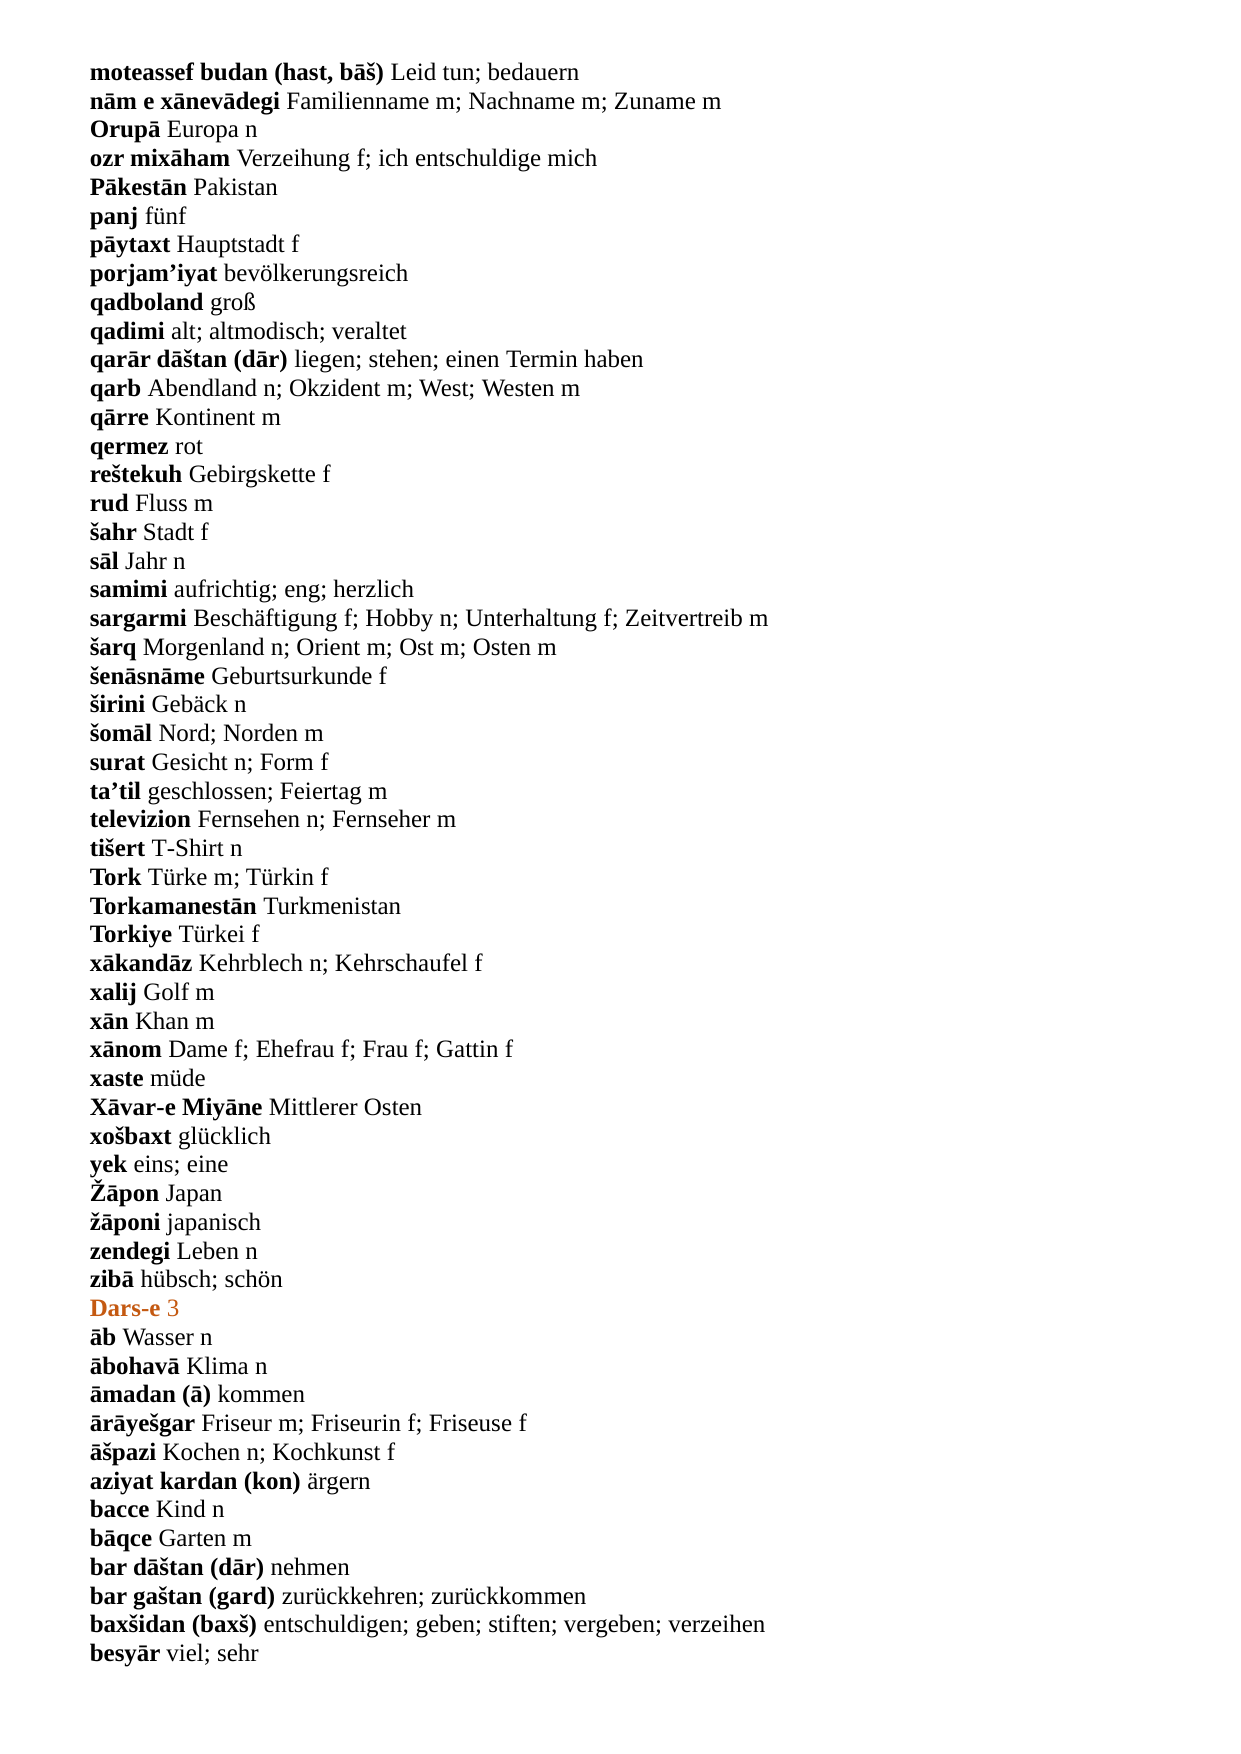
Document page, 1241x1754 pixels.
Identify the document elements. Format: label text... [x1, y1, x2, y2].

text bāqce Garten m [89, 1523, 1153, 1552]
text qadboland groß [89, 287, 1153, 316]
text Dars-e 3 [89, 1293, 1153, 1322]
text nām e xānevādegi Familienname m; Nachname m; Zuname m [89, 86, 1153, 114]
text širini Gebäck n [89, 689, 1153, 718]
text bar dāštan (dār) nehmen [89, 1552, 1153, 1581]
text šenāsnāme Geburtsurkunde f [89, 661, 1153, 689]
text aziyat kardan (kon) ärgern [89, 1466, 1153, 1494]
text bar gaštan (gard) zurückkehren; zurückkommen [89, 1581, 1153, 1609]
text sāl Jahr n [89, 546, 1153, 574]
text Torkamanestān Turkmenistan [89, 891, 1153, 919]
text Tork Türke m; Türkin f [89, 862, 1153, 891]
text šarq Morgenland n; Orient m; Ost m; Osten m [89, 632, 1153, 661]
text reštekuh Gebirgskette f [89, 459, 1153, 488]
text qārre Kontinent m [89, 402, 1153, 431]
text zibā hübsch; schön [89, 1264, 1153, 1293]
text bacce Kind n [89, 1494, 1153, 1523]
text žāponi japanisch [89, 1207, 1153, 1236]
text āšpazi Kochen n; Kochkunst f [89, 1437, 1153, 1466]
text āb Wasser n [89, 1322, 1153, 1351]
text samimi aufrichtig; eng; herzlich [89, 574, 1153, 603]
text surat Gesicht n; Form f [89, 747, 1153, 776]
text Torkiye Türkei f [89, 919, 1153, 948]
text šahr Stadt f [89, 517, 1153, 546]
text xaste müde [89, 1063, 1153, 1092]
text qarb Abendland n; Okzident m; West; Westen m [89, 373, 1153, 402]
text sargarmi Beschäftigung f; Hobby n; Unterhaltung f; Zeitvertreib m [89, 603, 1153, 632]
text xākandāz Kehrblech n; Kehrschaufel f [89, 948, 1153, 977]
text zendegi Leben n [89, 1236, 1153, 1264]
text Orupā Europa n [89, 114, 1153, 143]
text qarār dāštan (dār) liegen; stehen; einen Termin haben [89, 344, 1153, 373]
text porjam’iyat bevölkerungsreich [89, 258, 1153, 287]
text pāytaxt Hauptstadt f [89, 229, 1153, 258]
text xalij Golf m [89, 977, 1153, 1006]
text besyār viel; sehr [89, 1638, 1153, 1667]
text yek eins; eine [89, 1149, 1153, 1178]
text rud Fluss m [89, 488, 1153, 517]
text ozr mixāham Verzeihung f; ich entschuldige mich [89, 143, 1153, 172]
text āmadan (ā) kommen [89, 1379, 1153, 1408]
text xošbaxt glücklich [89, 1121, 1153, 1149]
text šomāl Nord; Norden m [89, 718, 1153, 747]
text moteassef budan (hast, bāš) Leid tun; bedauern [89, 57, 1153, 86]
text tišert T‐Shirt n [89, 833, 1153, 862]
text qermez rot [89, 431, 1153, 459]
text Žāpon Japan [89, 1178, 1153, 1207]
text ābohavā Klima n [89, 1351, 1153, 1379]
text baxšidan (baxš) entschuldigen; geben; stiften; vergeben; verzeihen [89, 1609, 1153, 1638]
text xān Khan m [89, 1006, 1153, 1034]
text ta’til geschlossen; Feiertag m [89, 776, 1153, 804]
text ārāyešgar Friseur m; Friseurin f; Friseuse f [89, 1408, 1153, 1437]
text panj fünf [89, 201, 1153, 229]
text xānom Dame f; Ehefrau f; Frau f; Gattin f [89, 1034, 1153, 1063]
text televizion Fernsehen n; Fernseher m [89, 804, 1153, 833]
text Pākestān Pakistan [89, 172, 1153, 201]
text Xāvar‐e Miyāne Mittlerer Osten [89, 1092, 1153, 1121]
text qadimi alt; altmodisch; veraltet [89, 316, 1153, 344]
